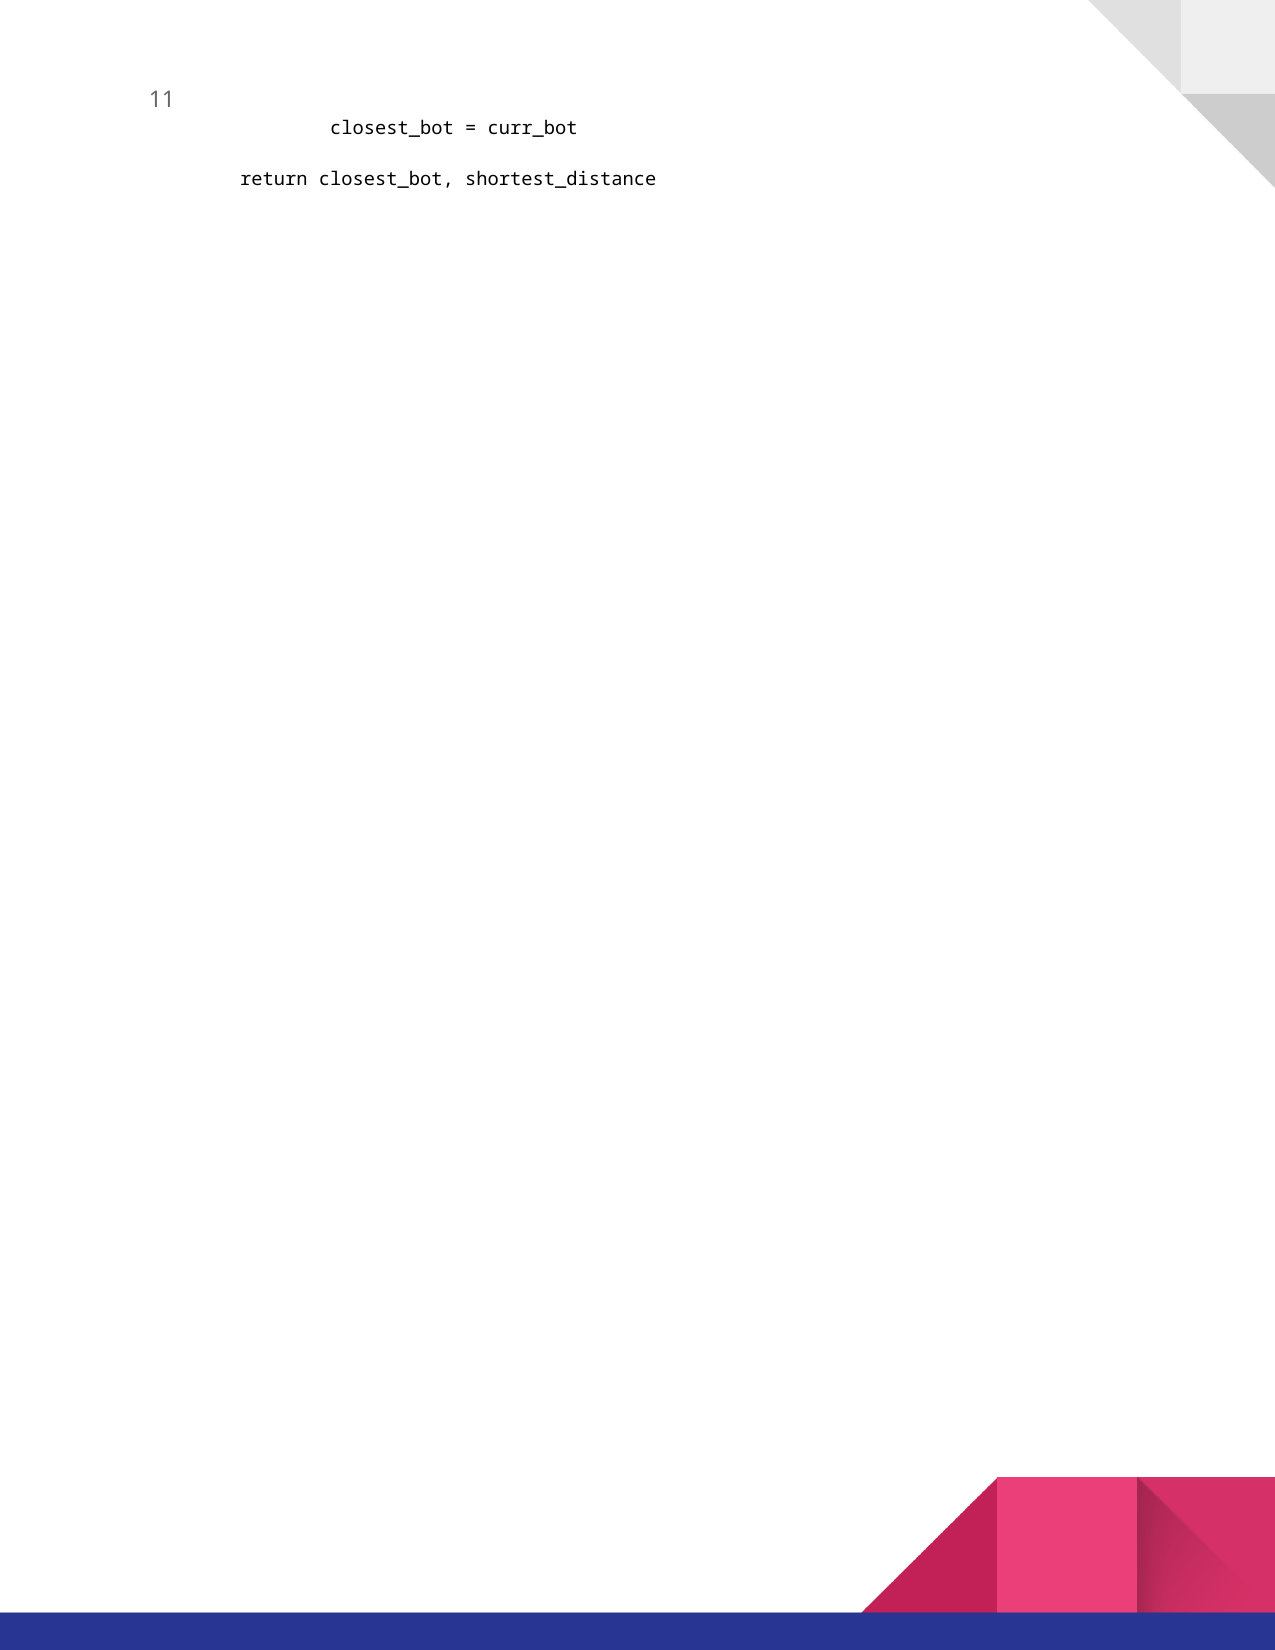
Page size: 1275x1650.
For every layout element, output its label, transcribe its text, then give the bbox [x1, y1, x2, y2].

picture [0, 1476, 1275, 1650]
text closest_bot = curr_bot [150, 114, 1125, 140]
picture [1087, 0, 1275, 188]
text return closest_bot, shortest_distance [150, 166, 1125, 191]
